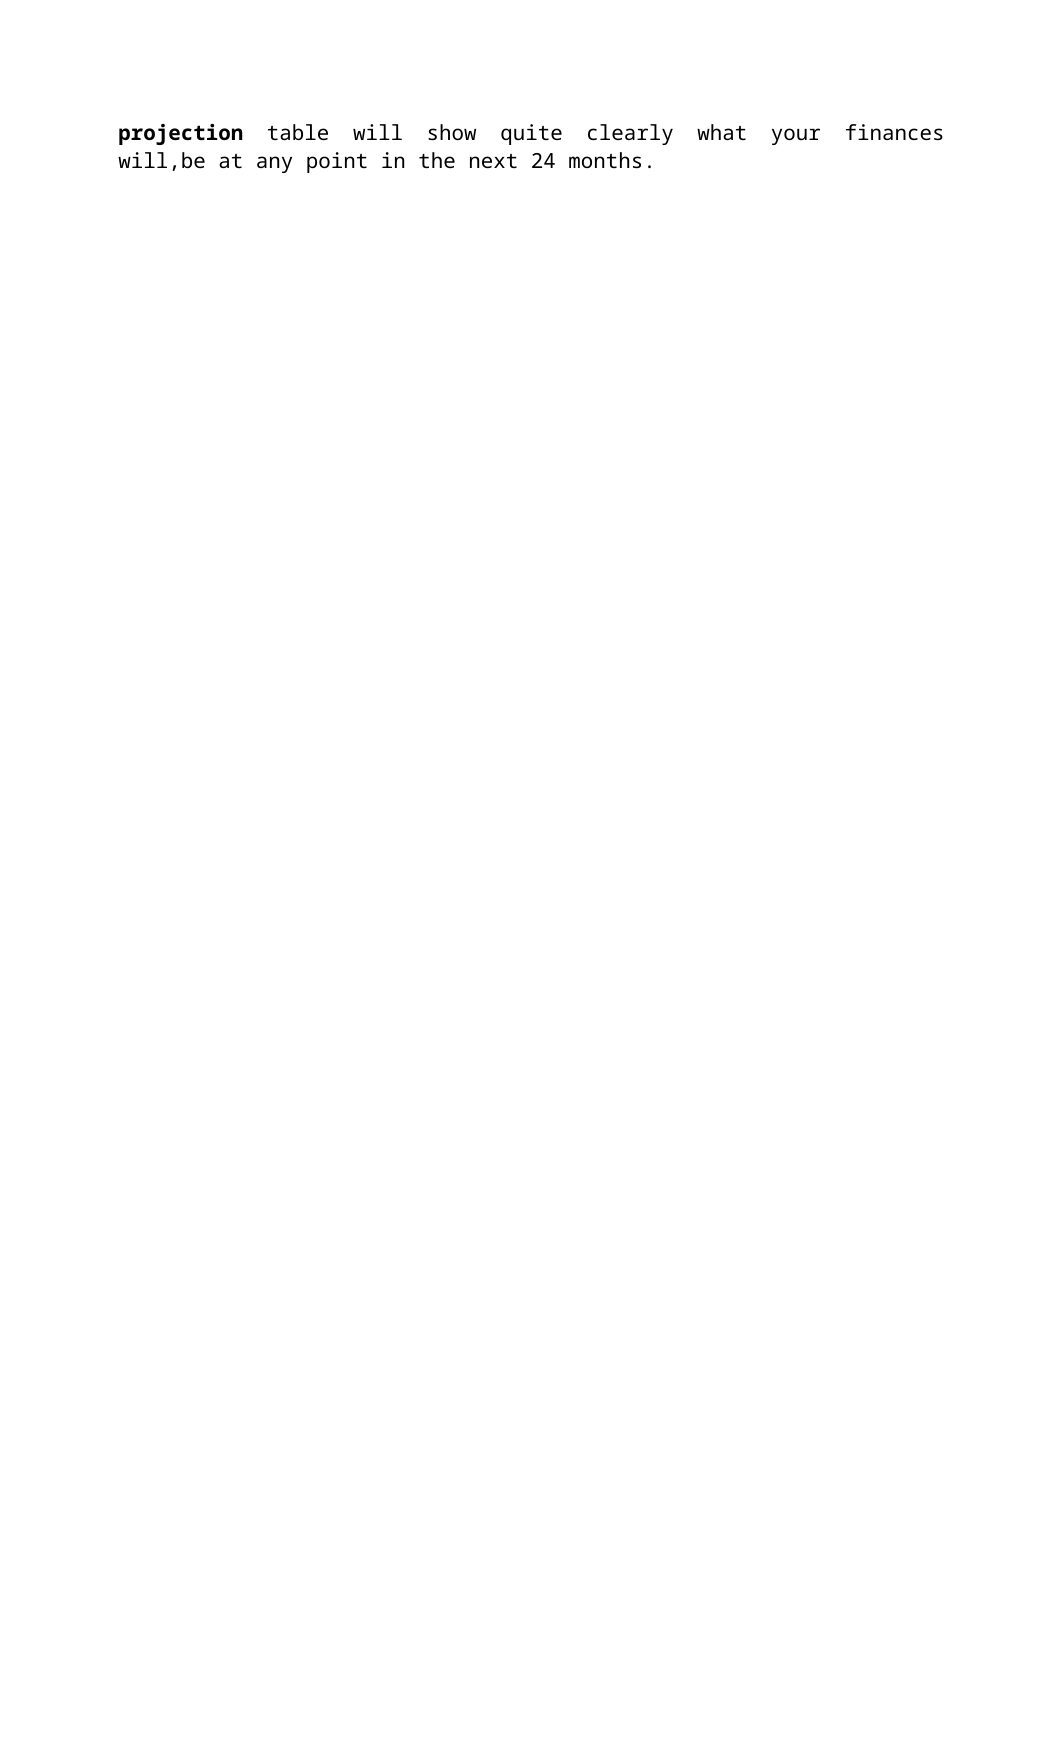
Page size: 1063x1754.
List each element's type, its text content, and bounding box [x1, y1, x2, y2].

text projection table will show quite clearly what your finances will,be at any point in the next 24 months. [118, 118, 945, 175]
